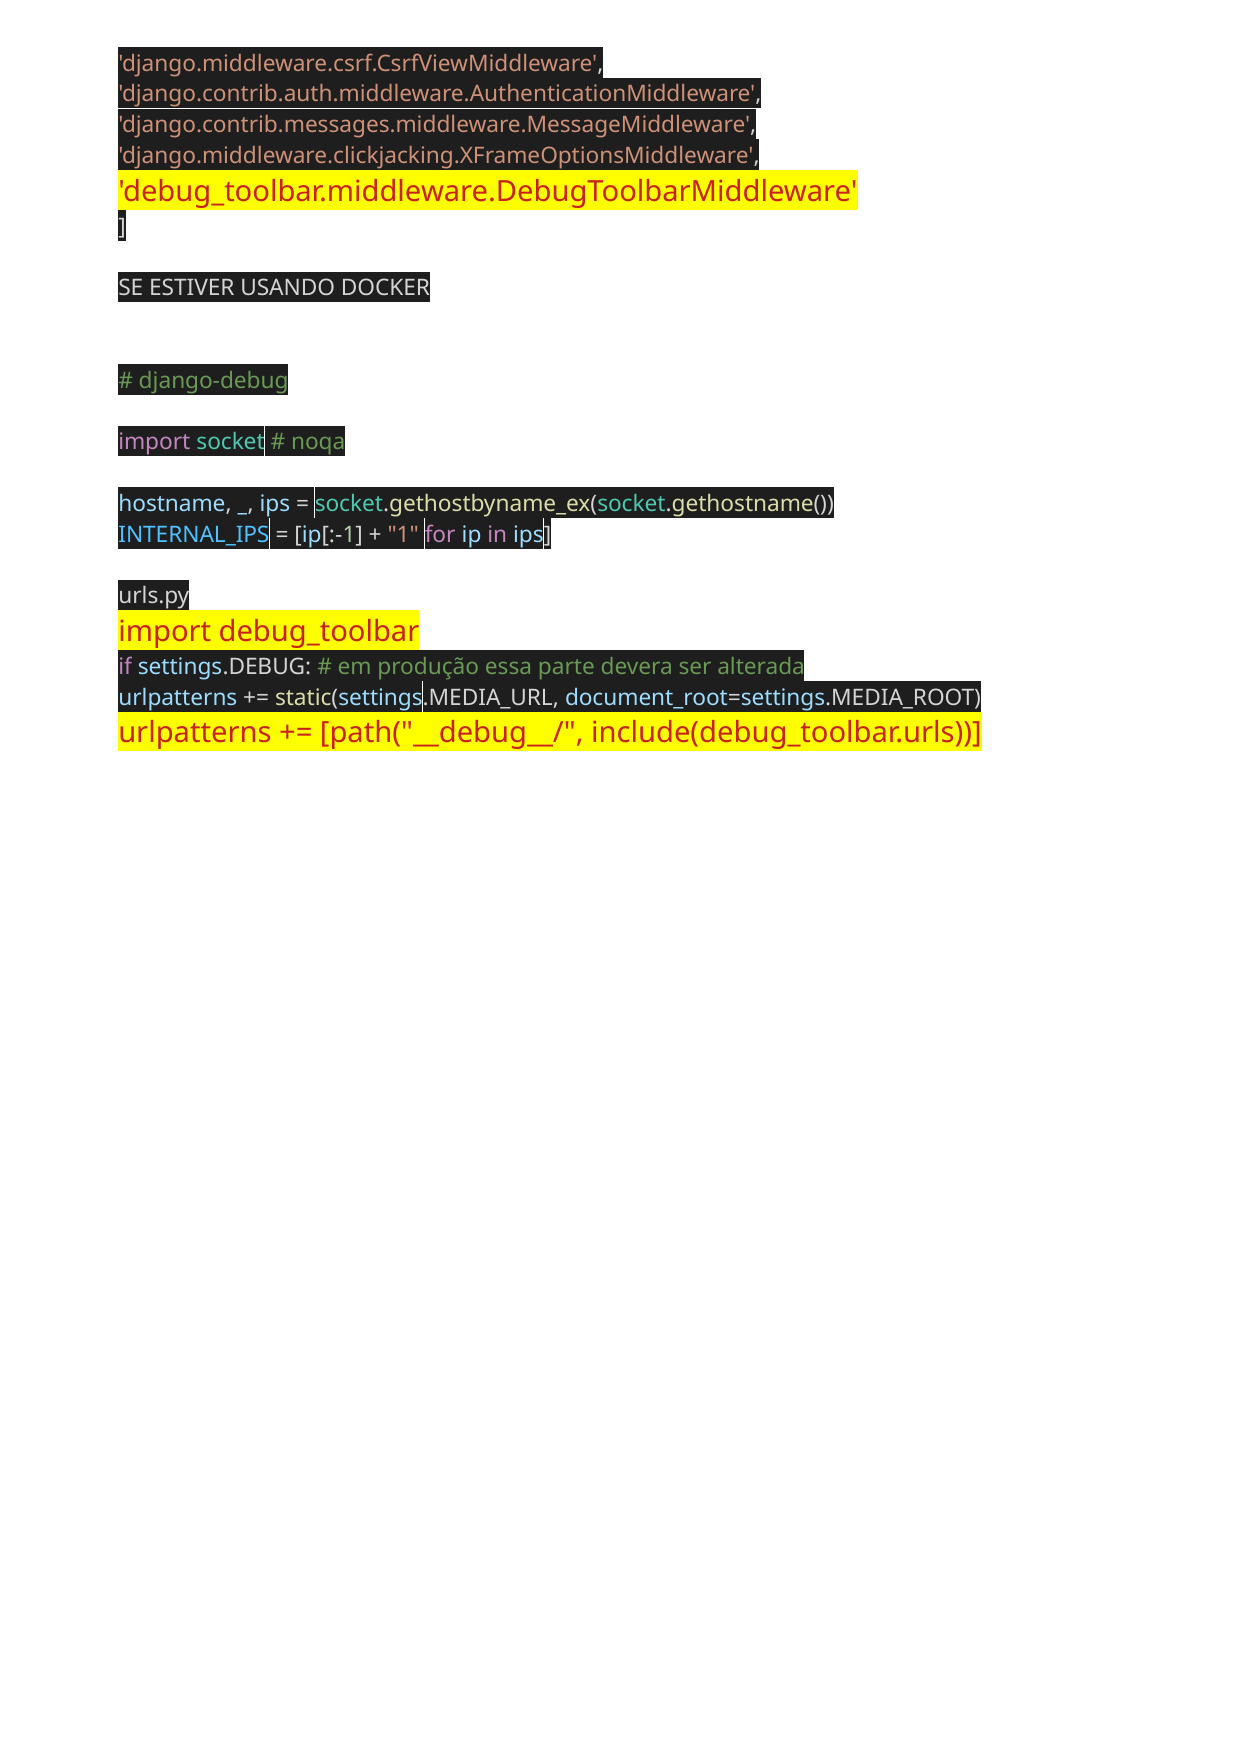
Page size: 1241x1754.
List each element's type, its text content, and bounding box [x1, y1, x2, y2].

text # django-debug [118, 364, 1122, 395]
text INTERNAL_IPS = [ip[:-1] + "1" for ip in ips] [118, 518, 1122, 549]
text 'debug_toolbar.middleware.DebugToolbarMiddleware' [118, 170, 1122, 210]
text SE ESTIVER USANDO DOCKER [118, 272, 1122, 302]
text urls.py [118, 579, 1122, 610]
text 'django.middleware.csrf.CsrfViewMiddleware', [118, 47, 1122, 78]
text urlpatterns += static(settings.MEDIA_URL, document_root=settings.MEDIA_ROOT) [118, 681, 1122, 712]
text if settings.DEBUG: # em produção essa parte devera ser alterada [118, 650, 1122, 681]
text import socket # noqa [118, 426, 1122, 456]
text import debug_toolbar [118, 610, 1122, 650]
text 'django.contrib.auth.middleware.AuthenticationMiddleware', [118, 78, 1122, 108]
text hostname, _, ips = socket.gethostbyname_ex(socket.gethostname()) [118, 487, 1122, 518]
text ] [118, 210, 1122, 241]
text 'django.middleware.clickjacking.XFrameOptionsMiddleware', [118, 139, 1122, 170]
text 'django.contrib.messages.middleware.MessageMiddleware', [118, 108, 1122, 139]
text urlpatterns += [path("__debug__/", include(debug_toolbar.urls))] [118, 712, 1122, 751]
